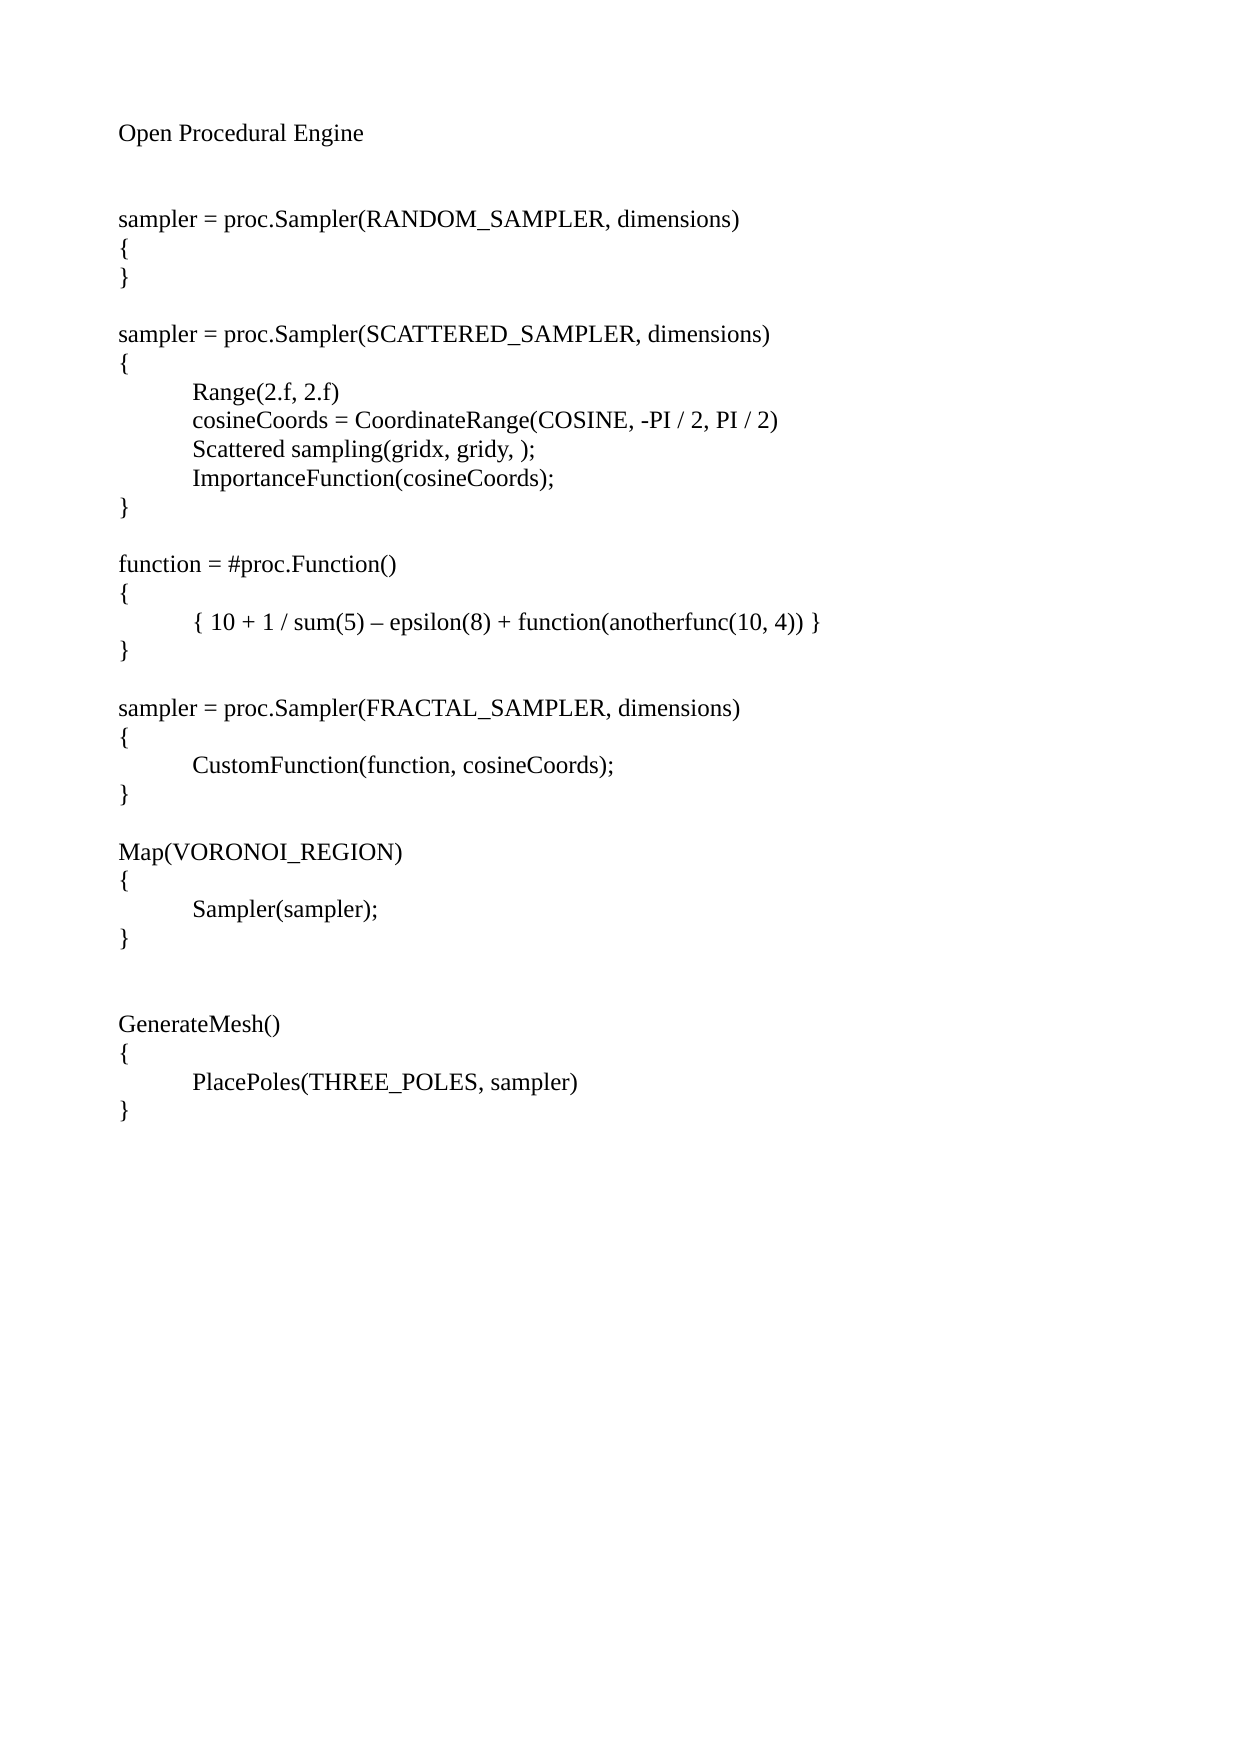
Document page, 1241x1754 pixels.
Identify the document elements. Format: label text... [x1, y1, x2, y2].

text { [118, 348, 1122, 377]
text { [118, 578, 1122, 607]
text Open Procedural Engine [118, 118, 1122, 147]
text { 10 + 1 / sum(5) – epsilon(8) + function(anotherfunc(10, 4)) } } [118, 607, 1122, 664]
text Scattered sampling(gridx, gridy, ); [118, 434, 1122, 463]
text sampler = proc.Sampler(RANDOM_SAMPLER, dimensions) [118, 204, 1122, 233]
text Sampler(sampler); [118, 894, 1122, 923]
text CustomFunction(function, cosineCoords); } [118, 751, 1122, 808]
text sampler = proc.Sampler(FRACTAL_SAMPLER, dimensions) [118, 693, 1122, 722]
text } [118, 923, 1122, 952]
text Range(2.f, 2.f) [118, 377, 1122, 406]
text sampler = proc.Sampler(SCATTERED_SAMPLER, dimensions) [118, 319, 1122, 348]
text cosineCoords = CoordinateRange(COSINE, -PI / 2, PI / 2) [118, 406, 1122, 434]
text PlacePoles(THREE_POLES, sampler) } [118, 1067, 1122, 1124]
text { [118, 1038, 1122, 1067]
text Map(VORONOI_REGION) [118, 837, 1122, 866]
text { } [118, 233, 1122, 291]
text GenerateMesh() [118, 1009, 1122, 1038]
text ImportanceFunction(cosineCoords); [118, 463, 1122, 492]
text { [118, 866, 1122, 894]
text } [118, 492, 1122, 521]
text { [118, 722, 1122, 751]
text function = #proc.Function() [118, 549, 1122, 578]
